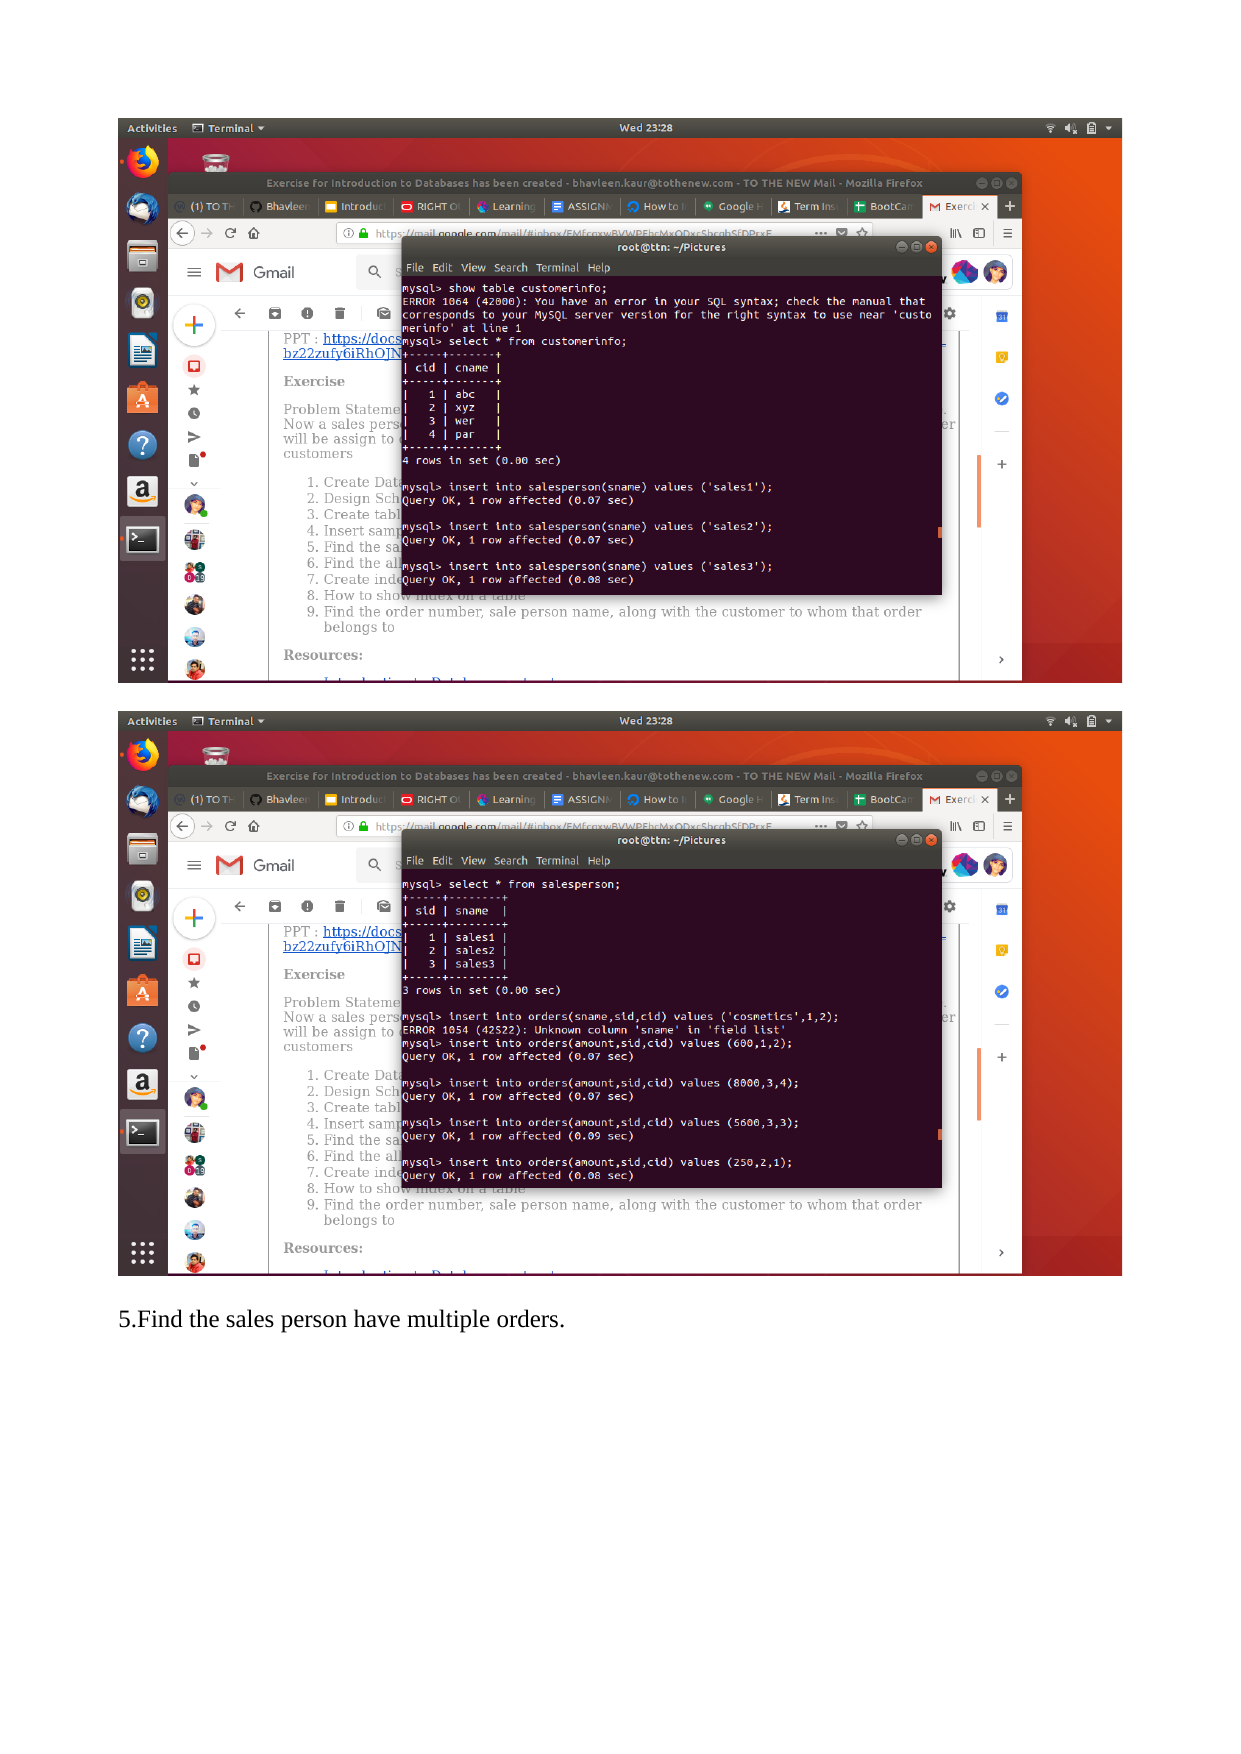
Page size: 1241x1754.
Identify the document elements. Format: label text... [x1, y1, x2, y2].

picture [118, 118, 1123, 683]
picture [118, 711, 1123, 1276]
text 5.Find the sales person have multiple orders. [118, 1304, 1122, 1333]
